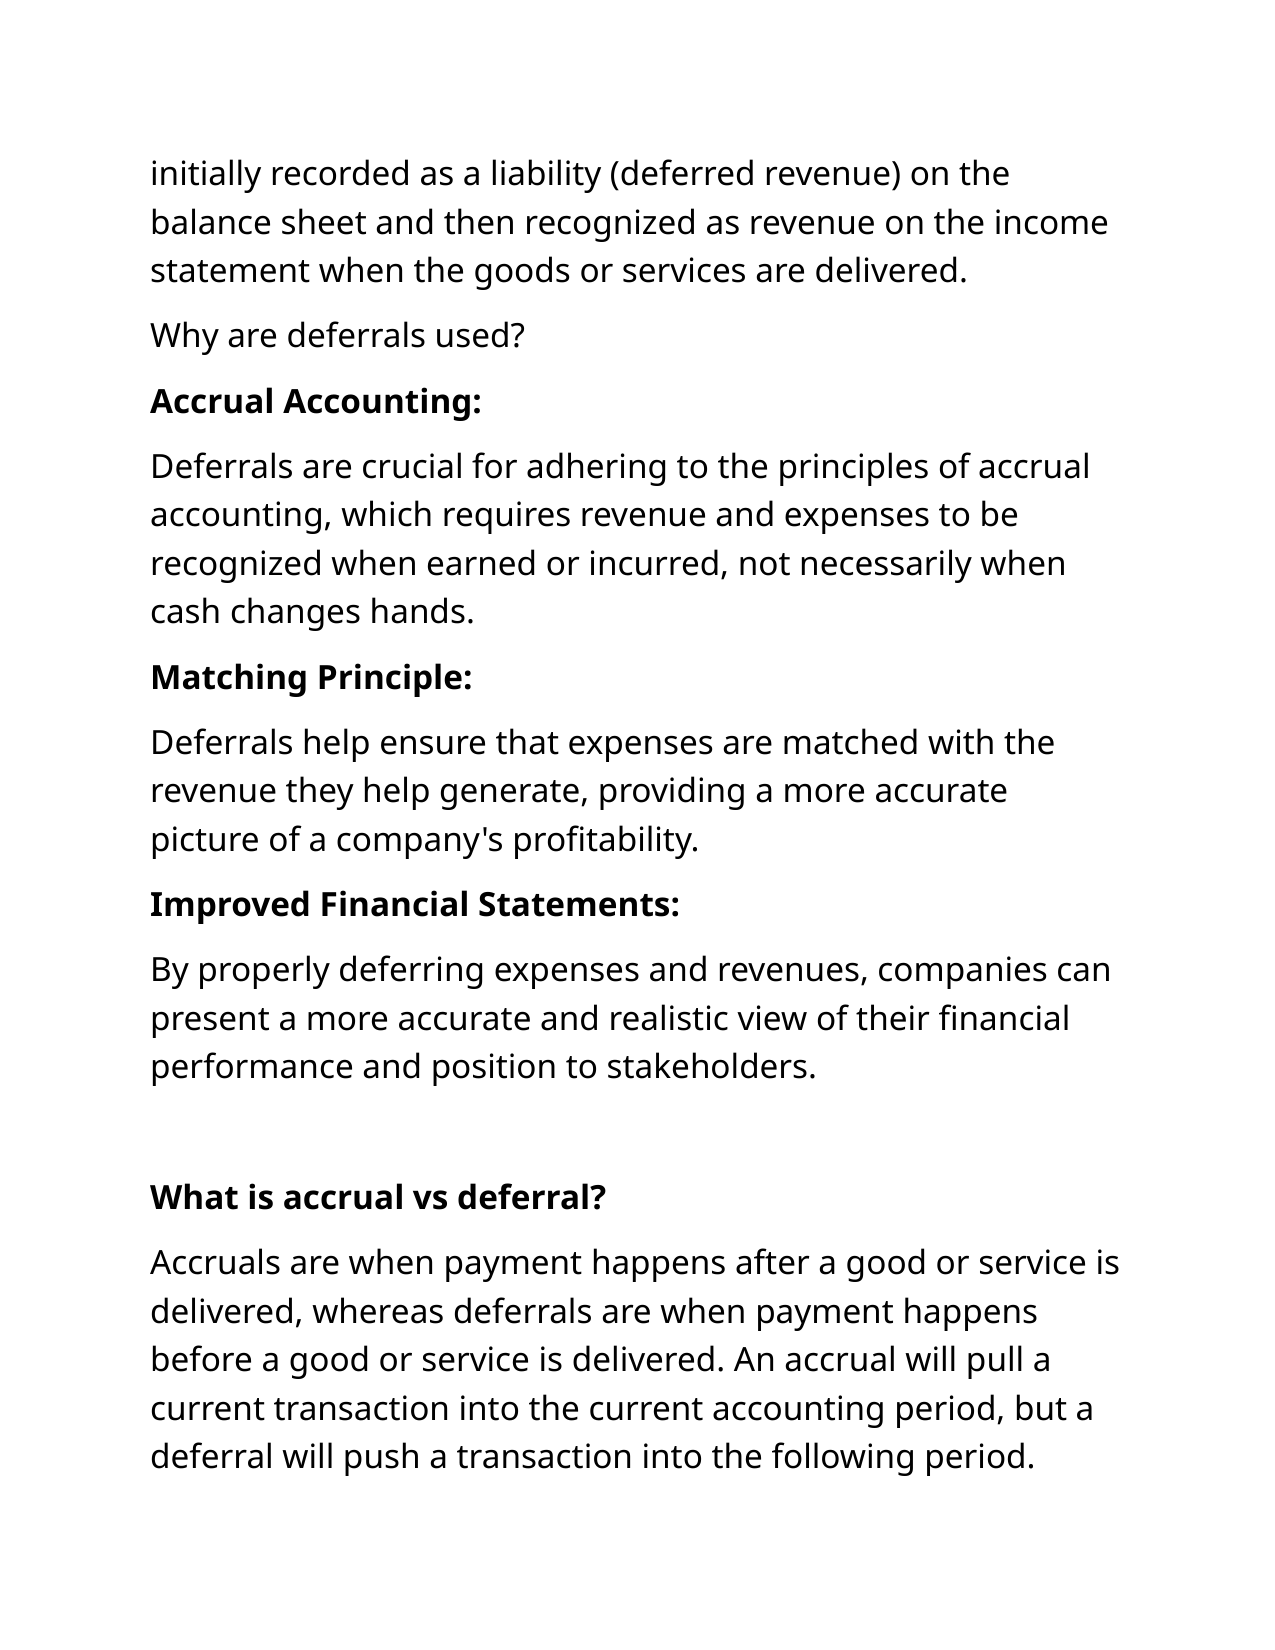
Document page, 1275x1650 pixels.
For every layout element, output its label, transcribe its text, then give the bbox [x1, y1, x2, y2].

text Accrual Accounting: [150, 377, 1125, 423]
text Matching Principle: [150, 653, 1125, 699]
text Deferrals are crucial for adhering to the principles of accrual accounting, which requires revenue and expenses to be recognized when earned or incurred, not necessarily when cash changes hands. [150, 443, 1125, 634]
text Improved Financial Statements: [150, 881, 1125, 926]
text What is accrual vs deferral? [150, 1174, 1125, 1219]
text Why are deferrals used? [150, 312, 1125, 358]
text initially recorded as a liability (deferred revenue) on the balance sheet and then recognized as revenue on the income statement when the goods or services are delivered. [150, 150, 1125, 292]
text By properly deferring expenses and revenues, companies can present a more accurate and realistic view of their financial performance and position to stakeholders. [150, 946, 1125, 1089]
text Accruals are when payment happens after a good or service is delivered, whereas deferrals are when payment happens before a good or service is delivered. An accrual will pull a current transaction into the current accounting period, but a deferral will push a transaction into the following period. [150, 1239, 1125, 1478]
text Deferrals help ensure that expenses are matched with the revenue they help generate, providing a more accurate picture of a company's profitability. [150, 719, 1125, 861]
